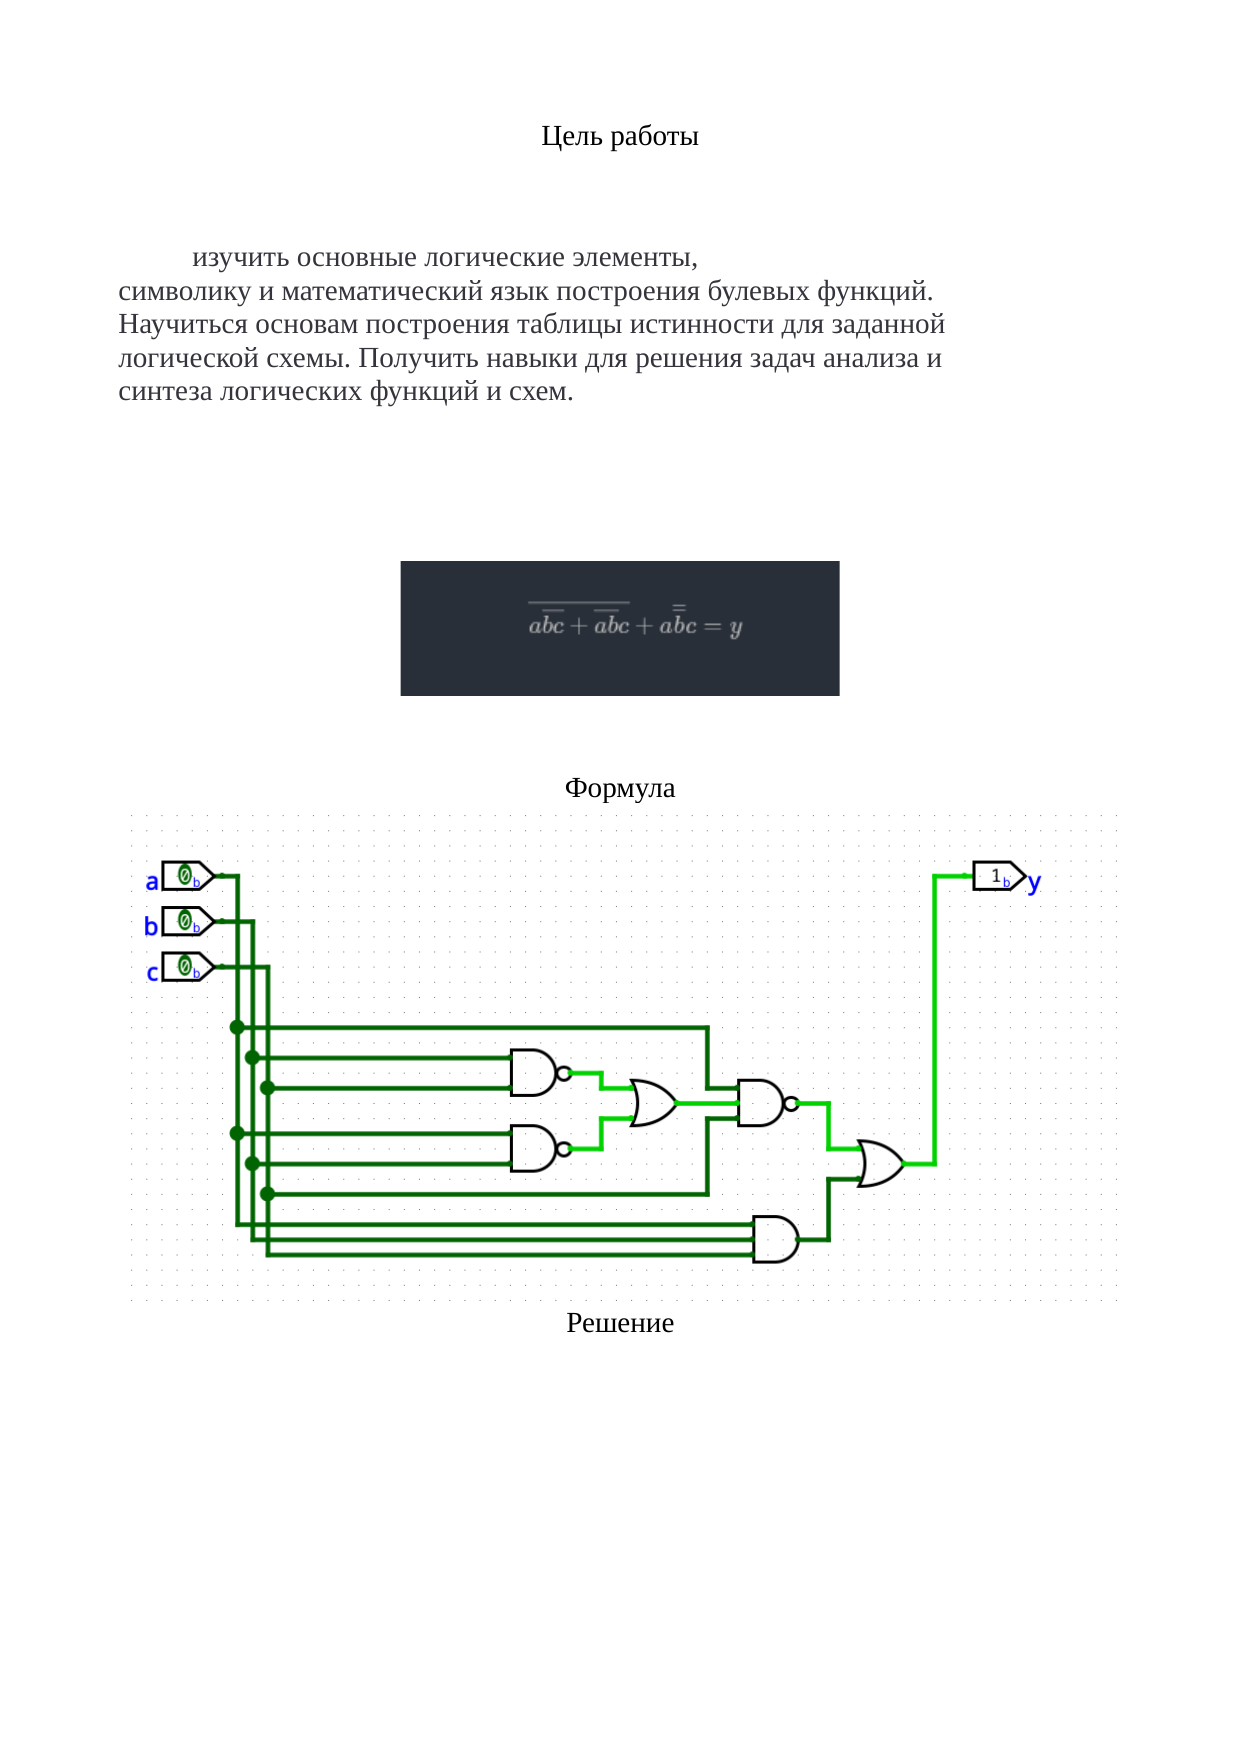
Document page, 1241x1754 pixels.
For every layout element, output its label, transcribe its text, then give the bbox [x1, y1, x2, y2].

picture [118, 803, 1123, 1305]
picture [400, 561, 840, 696]
text Научиться основам построения таблицы истинности для заданной [118, 306, 1122, 340]
text синтеза логических функций и схем. [118, 373, 1122, 407]
text изучить основные логические элементы, [118, 239, 1122, 273]
text символику и математический язык построения булевых функций. [118, 273, 1122, 306]
text Формула [118, 770, 1122, 803]
text Решение [118, 1305, 1122, 1338]
text Цель работы [118, 118, 1122, 152]
text логической схемы. Получить навыки для решения задач анализа и [118, 340, 1122, 373]
